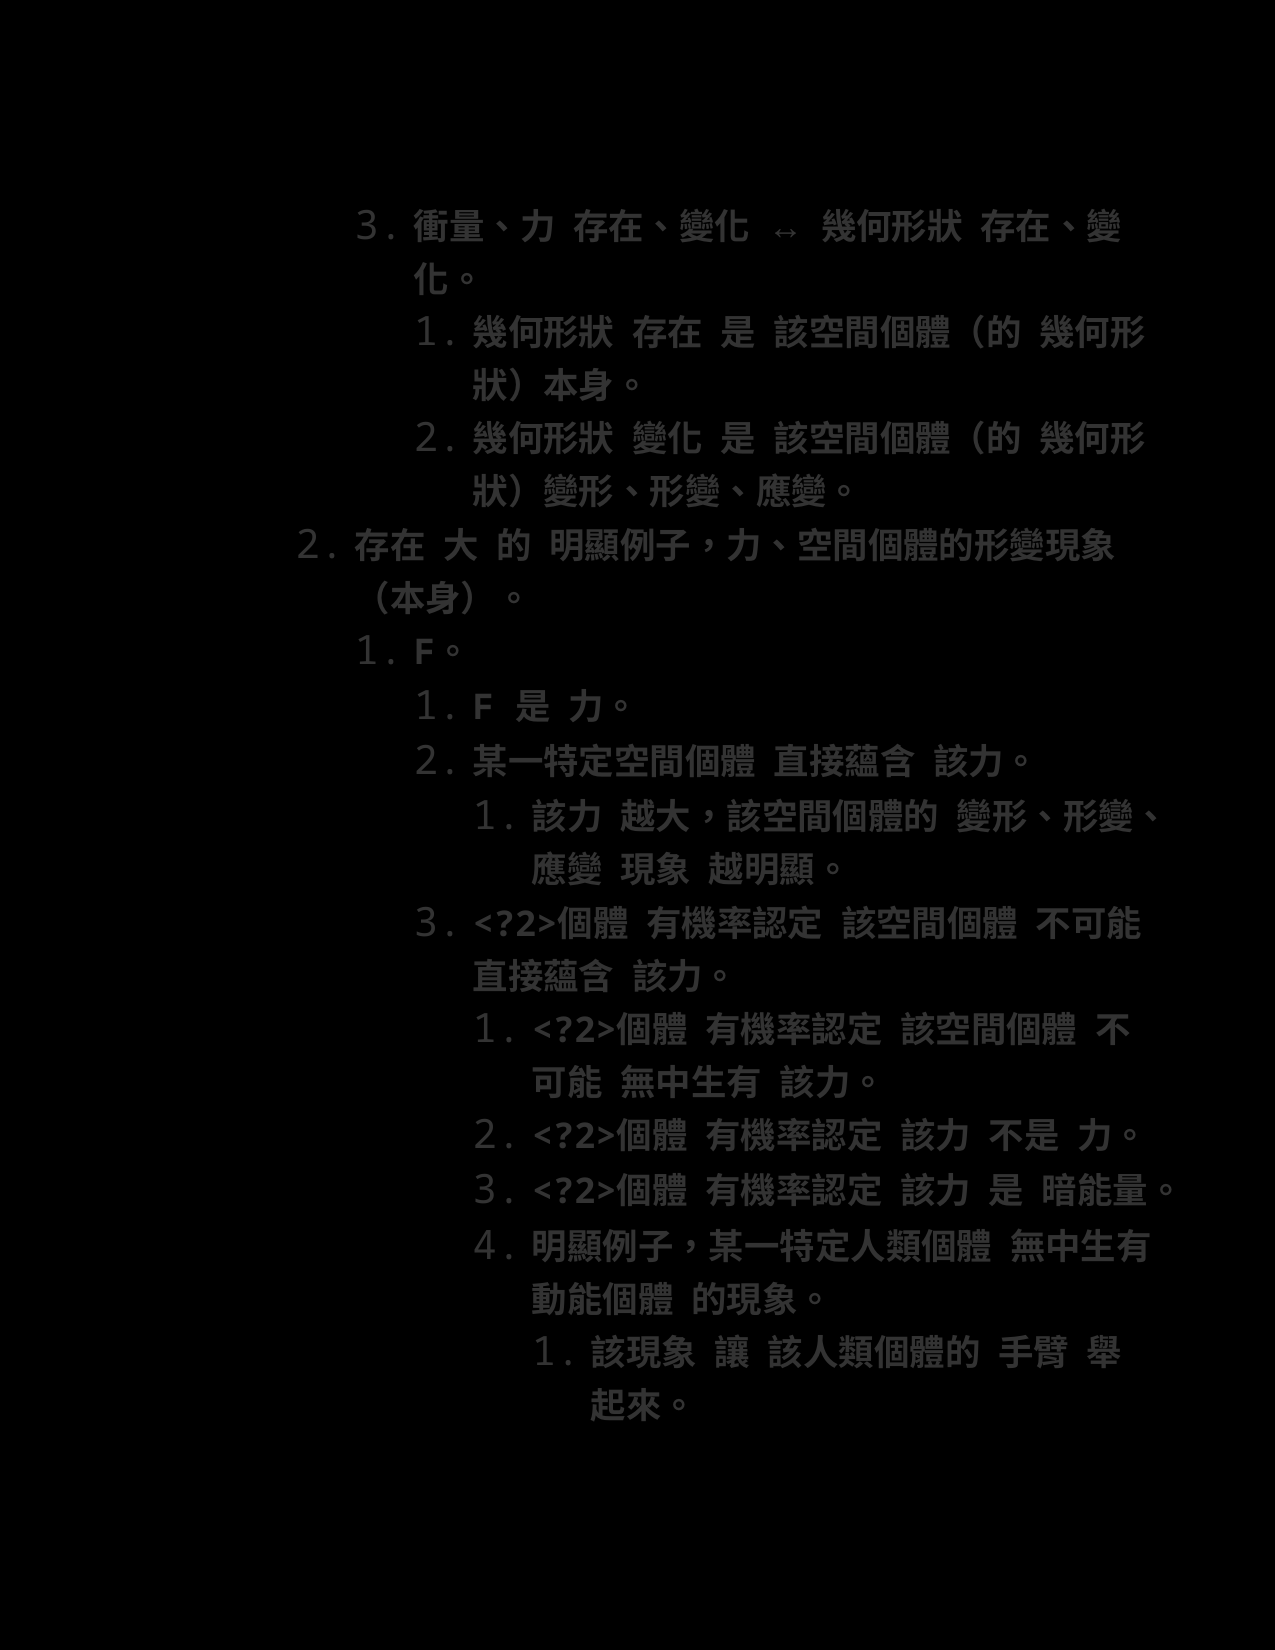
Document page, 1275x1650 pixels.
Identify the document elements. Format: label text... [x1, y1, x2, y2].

list <?2>個體 有機率認定 該空間個體 不可能 無中生有 該力。 [472, 999, 1157, 1106]
list <?2>個體 有機率認定 該空間個體 不可能 直接蘊含 該力。 [413, 893, 1157, 999]
list 衝量、力 存在、變化 ↔ 幾何形狀 存在、變化。 [354, 196, 1157, 302]
list 幾何形狀 變化 是 該空間個體（的 幾何形狀）變形、形變、應變。 [413, 408, 1157, 515]
list 幾何形狀 存在 是 該空間個體（的 幾何形狀）本身。 [413, 302, 1157, 408]
list 該力 越大，該空間個體的 變形、形變、應變 現象 越明顯。 [472, 787, 1157, 893]
list <?2>個體 有機率認定 該力 不是 力。 [472, 1106, 1157, 1161]
list 該現象 讓 該人類個體的 手臂 舉起來。 [532, 1322, 1157, 1428]
list F。 [354, 621, 1157, 676]
list 明顯例子，某一特定人類個體 無中生有 動能個體 的現象。 [472, 1216, 1157, 1322]
list 某一特定空間個體 直接蘊含 該力。 [413, 731, 1157, 787]
list F 是 力。 [413, 676, 1157, 731]
list 存在 大 的 明顯例子，力、空間個體的形變現象（本身）。 [295, 515, 1157, 621]
list <?2>個體 有機率認定 該力 是 暗能量。 [472, 1161, 1157, 1216]
